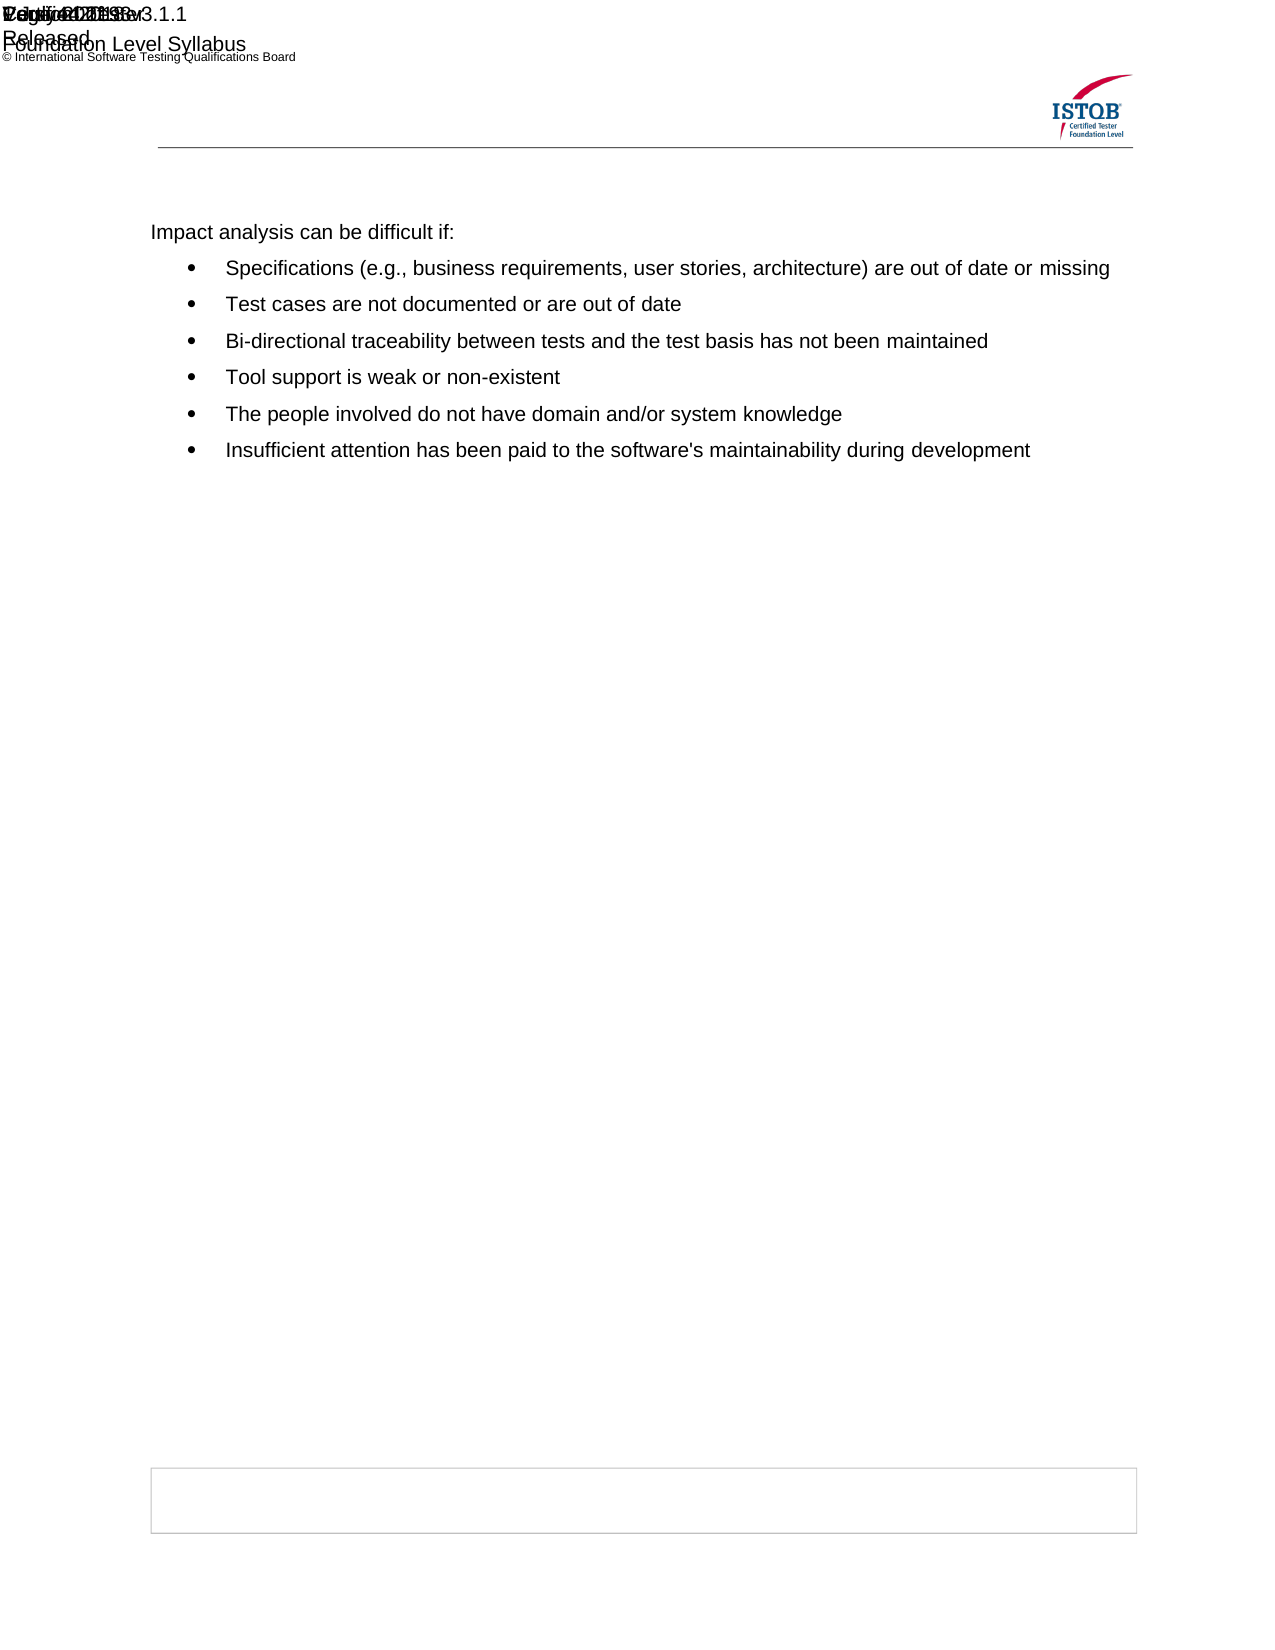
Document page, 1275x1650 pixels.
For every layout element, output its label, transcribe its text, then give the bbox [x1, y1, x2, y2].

list Tool support is weak or non-existent [188, 365, 1150, 389]
list Insufficient attention has been paid to the software's maintainability during development [188, 438, 1150, 462]
list Test cases are not documented or are out of date [188, 292, 1150, 316]
list Bi-directional traceability between tests and the test basis has not been maintained [188, 329, 1150, 353]
text Impact analysis can be difficult if: [150, 219, 1150, 243]
list The people involved do not have domain and/or system knowledge [188, 402, 1150, 426]
picture [1036, 58, 1148, 161]
list Specifications (e.g., business requirements, user stories, architecture) are out of date or missing [188, 256, 1150, 280]
